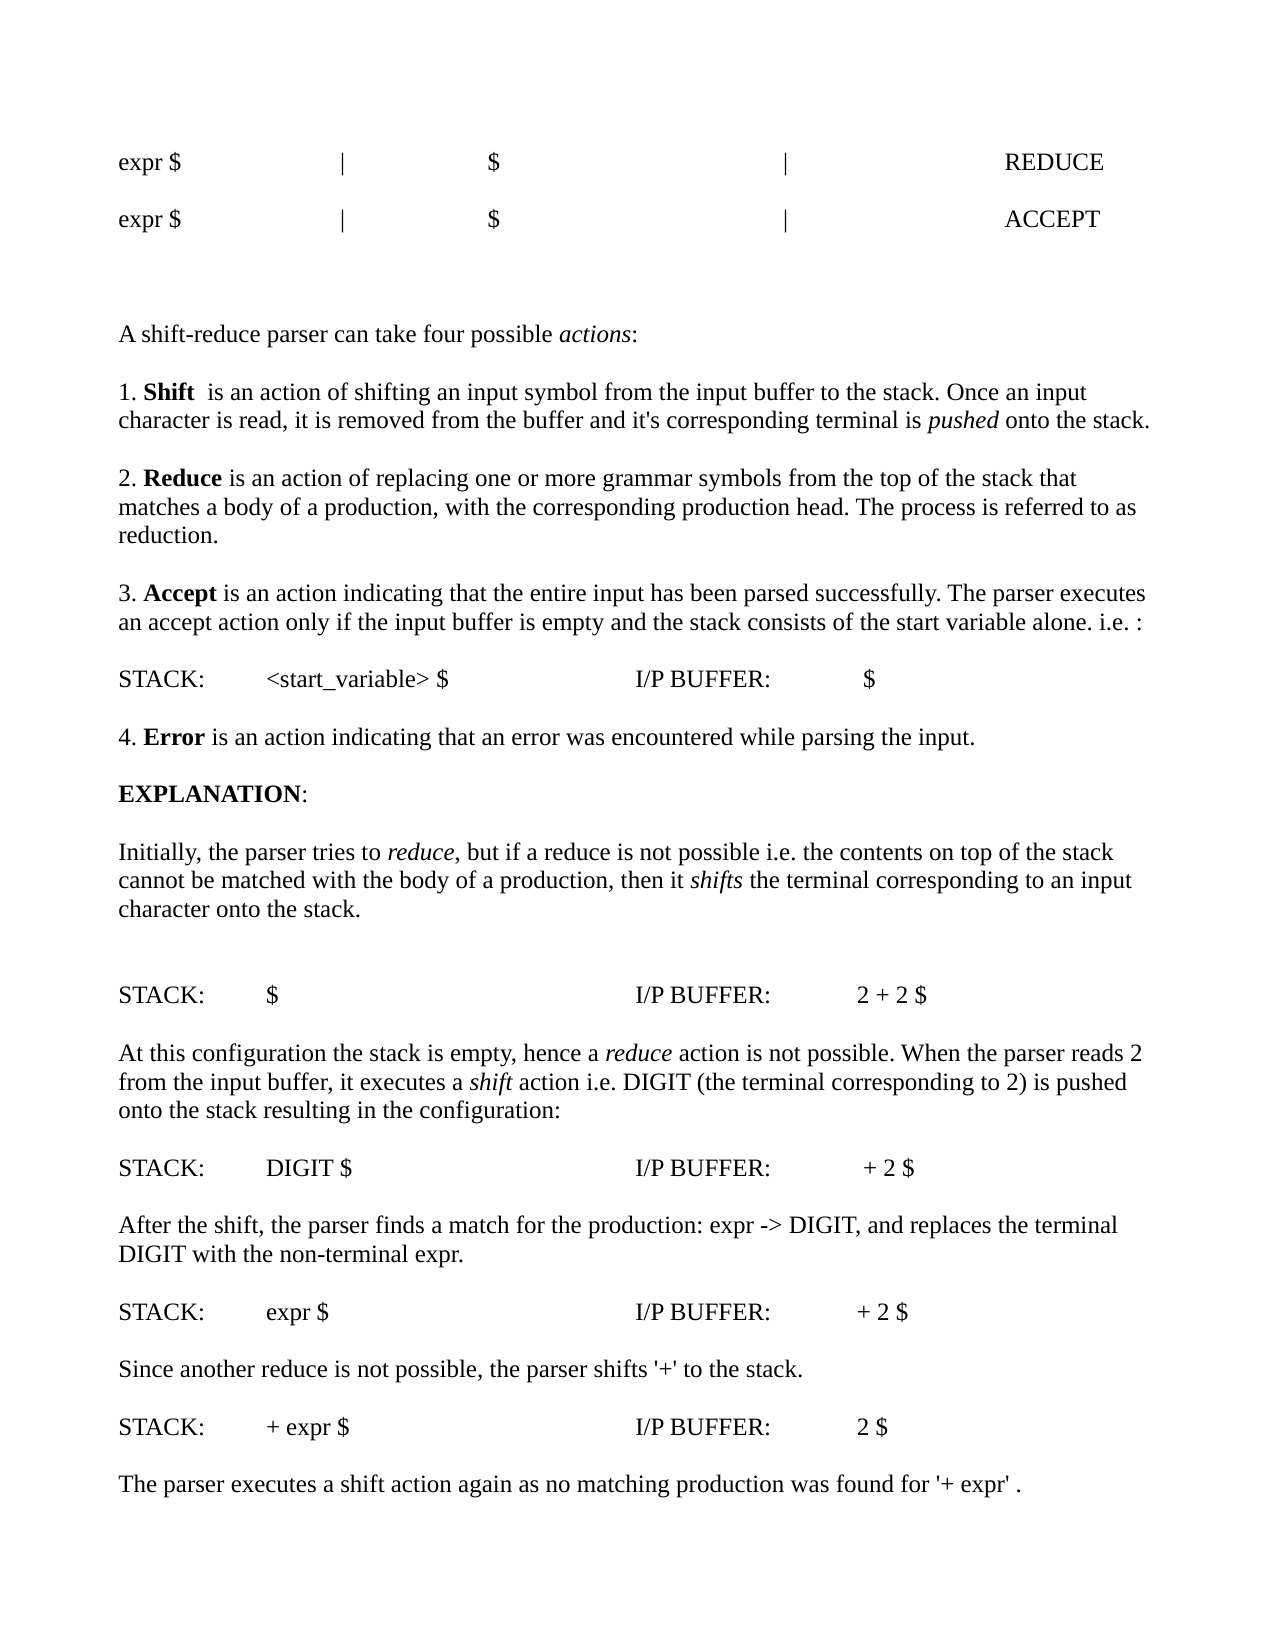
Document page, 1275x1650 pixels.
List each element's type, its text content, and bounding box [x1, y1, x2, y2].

text STACK: + expr $ I/P BUFFER: 2 $ [118, 1412, 1157, 1441]
text EXPLANATION: [118, 779, 1157, 808]
text At this configuration the stack is empty, hence a reduce action is not possible. When the parser reads 2 from the input buffer, it executes a shift action i.e. DIGIT (the terminal corresponding to 2) is pushed onto the stack resulting in the configuration: [118, 1038, 1157, 1124]
text STACK: <start_variable> $ I/P BUFFER: $ [118, 664, 1157, 693]
text Initially, the parser tries to reduce, but if a reduce is not possible i.e. the contents on top of the stack cannot be matched with the body of a production, then it shifts the terminal corresponding to an input character onto the stack. [118, 837, 1157, 923]
text expr $ | $ | ACCEPT [118, 204, 1157, 233]
text The parser executes a shift action again as no matching production was found for '+ expr' . [118, 1469, 1157, 1498]
text STACK: expr $ I/P BUFFER: + 2 $ [118, 1297, 1157, 1326]
text After the shift, the parser finds a match for the production: expr -> DIGIT, and replaces the terminal DIGIT with the non-terminal expr. [118, 1211, 1157, 1268]
text A shift-reduce parser can take four possible actions: [118, 319, 1157, 348]
text STACK: $ I/P BUFFER: 2 + 2 $ [118, 981, 1157, 1009]
text 2. Reduce is an action of replacing one or more grammar symbols from the top of the stack that matches a body of a production, with the corresponding production head. The process is referred to as reduction. [118, 463, 1157, 549]
text expr $ | $ | REDUCE [118, 147, 1157, 176]
text STACK: DIGIT $ I/P BUFFER: + 2 $ [118, 1153, 1157, 1182]
text 1. Shift is an action of shifting an input symbol from the input buffer to the stack. Once an input character is read, it is removed from the buffer and it's corresponding terminal is pushed onto the stack. [118, 377, 1157, 434]
text 3. Accept is an action indicating that the entire input has been parsed successfully. The parser executes an accept action only if the input buffer is empty and the stack consists of the start variable alone. i.e. : [118, 578, 1157, 636]
text 4. Error is an action indicating that an error was encountered while parsing the input. [118, 722, 1157, 751]
text Since another reduce is not possible, the parser shifts '+' to the stack. [118, 1354, 1157, 1383]
